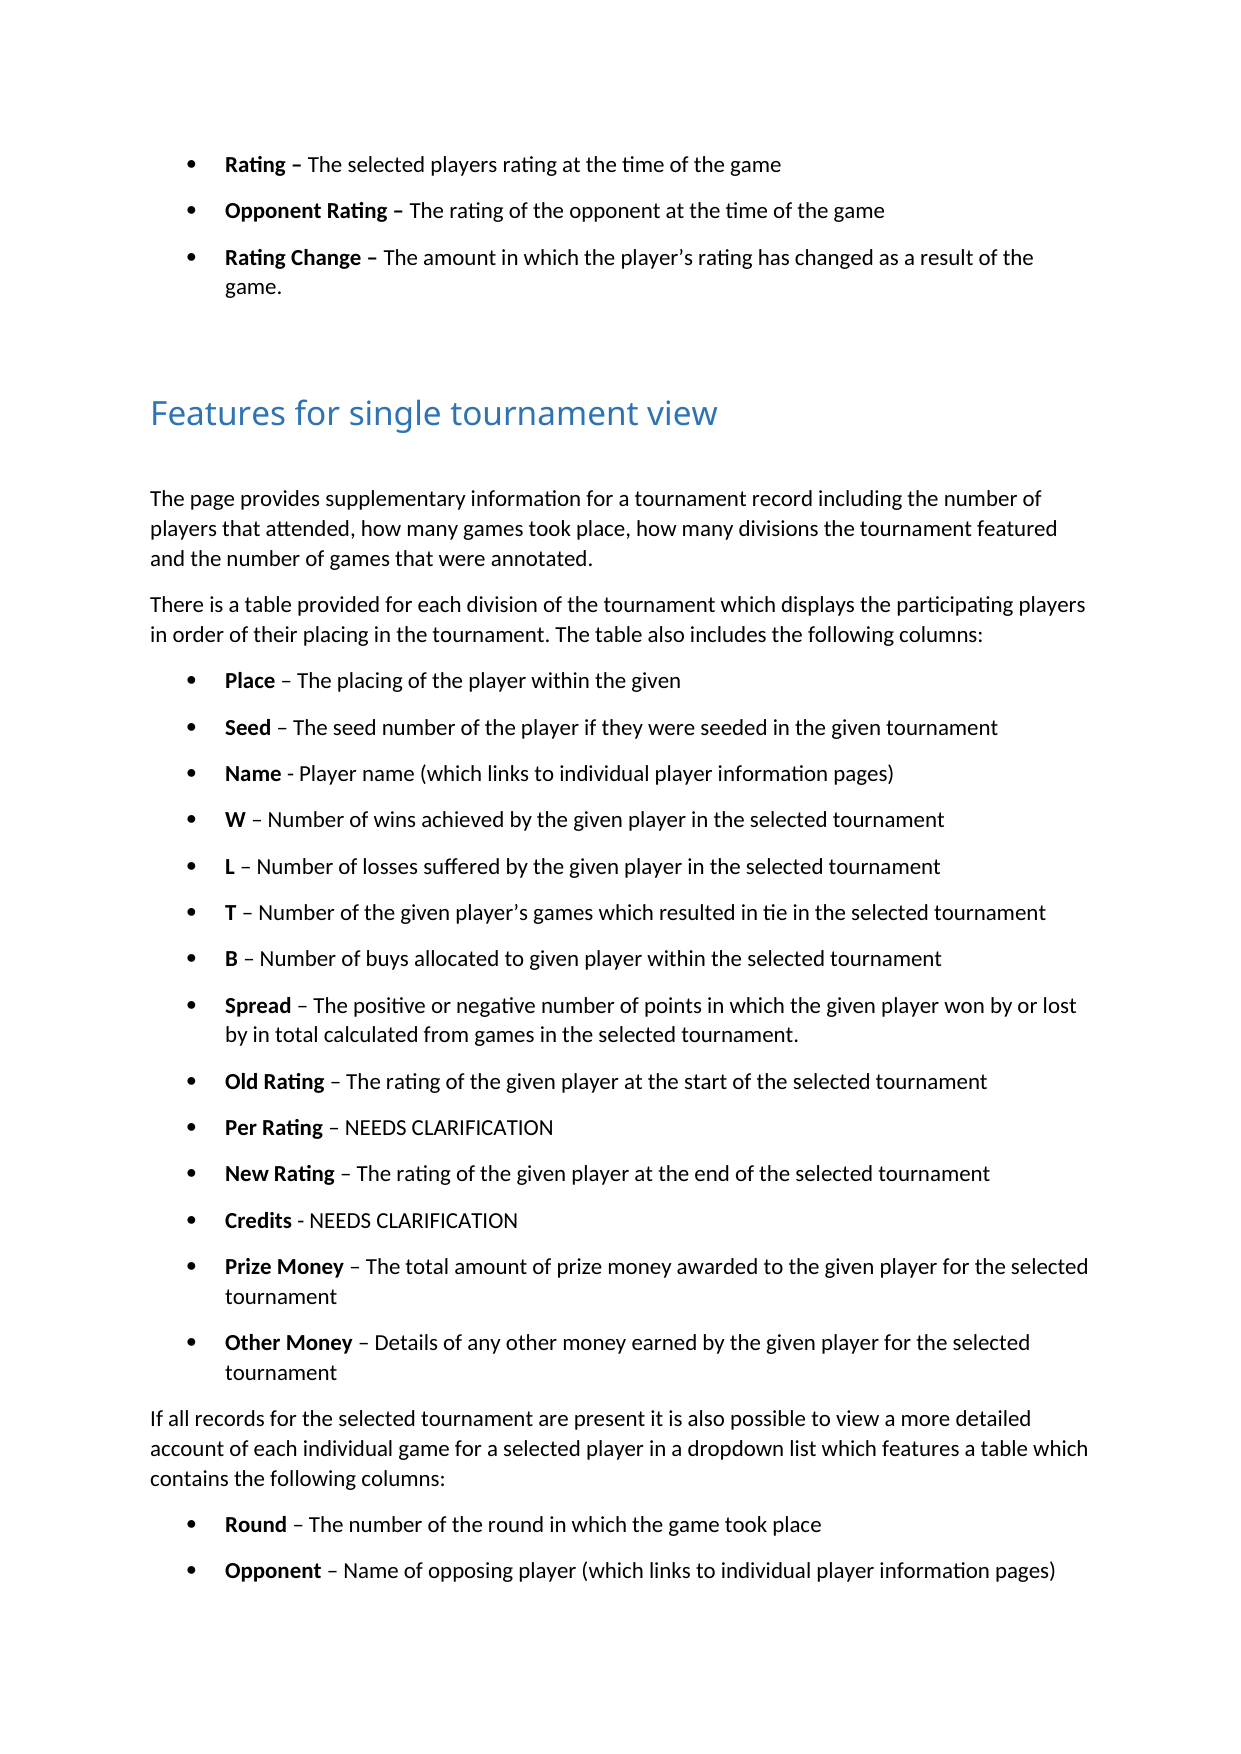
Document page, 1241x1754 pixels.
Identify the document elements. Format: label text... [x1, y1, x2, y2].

list Rating – The selected players rating at the time of the game [187, 150, 1090, 178]
subtitle Features for single tournament view [150, 390, 1090, 436]
list T – Number of the given player’s games which resulted in tie in the selected tournament [187, 898, 1090, 926]
list New Rating – The rating of the given player at the end of the selected tournament [187, 1159, 1090, 1188]
text The page provides supplementary information for a tournament record including the number of players that attended, how many games took place, how many divisions the tournament featured and the number of games that were annotated. [150, 484, 1090, 572]
list Prize Money – The total amount of prize money awarded to the given player for the selected tournament [187, 1252, 1090, 1310]
list Rating Change – The amount in which the player’s rating has changed as a result of the game. [187, 243, 1090, 300]
list W – Number of wins achieved by the given player in the selected tournament [187, 805, 1090, 833]
list Place – The placing of the player within the given [187, 666, 1090, 694]
list Old Rating – The rating of the given player at the start of the selected tournament [187, 1067, 1090, 1095]
list Per Rating – NEEDS CLARIFICATION [187, 1113, 1090, 1141]
text There is a table provided for each division of the tournament which displays the participating players in order of their placing in the tournament. The table also includes the following columns: [150, 590, 1090, 648]
list Other Money – Details of any other money earned by the given player for the selected tournament [187, 1328, 1090, 1386]
list Opponent – Name of opposing player (which links to individual player information pages) [187, 1556, 1090, 1584]
list Seed – The seed number of the player if they were seeded in the given tournament [187, 713, 1090, 741]
list B – Number of buys allocated to given player within the selected tournament [187, 944, 1090, 972]
list Credits - NEEDS CLARIFICATION [187, 1206, 1090, 1234]
list Opponent Rating – The rating of the opponent at the time of the game [187, 196, 1090, 224]
list Name - Player name (which links to individual player information pages) [187, 759, 1090, 787]
text If all records for the selected tournament are present it is also possible to view a more detailed account of each individual game for a selected player in a dropdown list which features a table which contains the following columns: [150, 1404, 1090, 1492]
list Round – The number of the round in which the game took place [187, 1510, 1090, 1538]
list Spread – The positive or negative number of points in which the given player won by or lost by in total calculated from games in the selected tournament. [187, 991, 1090, 1048]
list L – Number of losses suffered by the given player in the selected tournament [187, 852, 1090, 880]
